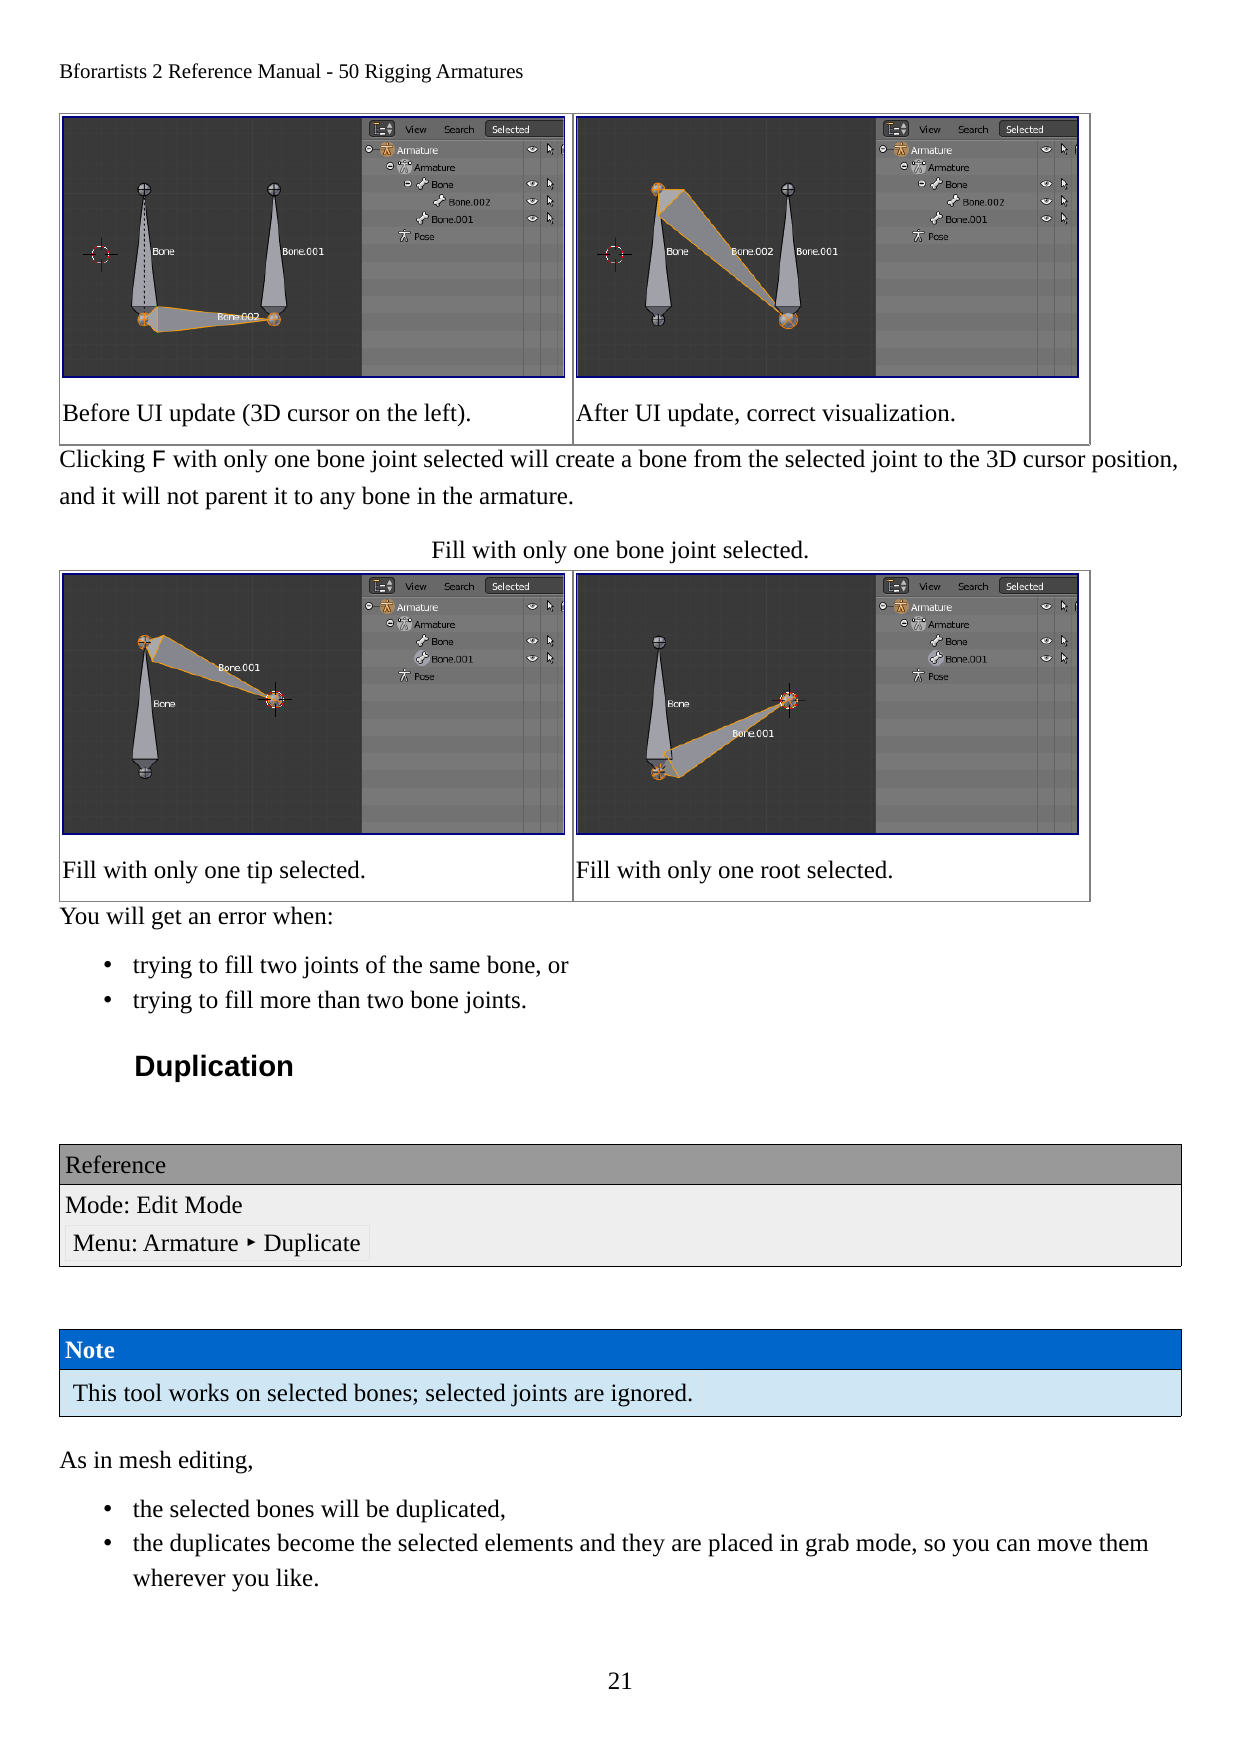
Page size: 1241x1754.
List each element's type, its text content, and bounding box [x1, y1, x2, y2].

picture [64, 118, 564, 376]
list the selected bones will be duplicated, [103, 1494, 1181, 1523]
table_header After UI update, correct visualization. [574, 114, 1089, 444]
picture [577, 575, 1077, 833]
table_header Fill with only one tip selected. [60, 571, 572, 901]
text As in mesh editing, [59, 1445, 1181, 1473]
list trying to fill more than two bone joints. [103, 985, 1181, 1014]
picture [64, 575, 564, 833]
subtitle Duplication [59, 1049, 1181, 1082]
picture [577, 118, 1077, 376]
list the duplicates become the selected elements and they are placed in grab mode, so you can move them wherever you like. [103, 1528, 1181, 1592]
table_header Note [60, 1330, 1181, 1369]
text Clicking F with only one bone joint selected will create a bone from the selected joint to the 3D cursor position, and it will not parent it to any bone in the armature. [59, 444, 1181, 510]
table_header Fill with only one root selected. [574, 571, 1089, 901]
text Fill with only one bone joint selected. [59, 535, 1181, 564]
table_cell This tool works on selected bones; selected joints are ignored. [60, 1370, 1181, 1416]
table_header Before UI update (3D cursor on the left). [60, 114, 572, 444]
table_cell Mode: Edit Mode Menu: Armature ‣ Duplicate [60, 1185, 1181, 1266]
text You will get an error when: [59, 901, 1181, 930]
list trying to fill two joints of the same bone, or [103, 951, 1181, 979]
table_header Reference [60, 1145, 1181, 1184]
